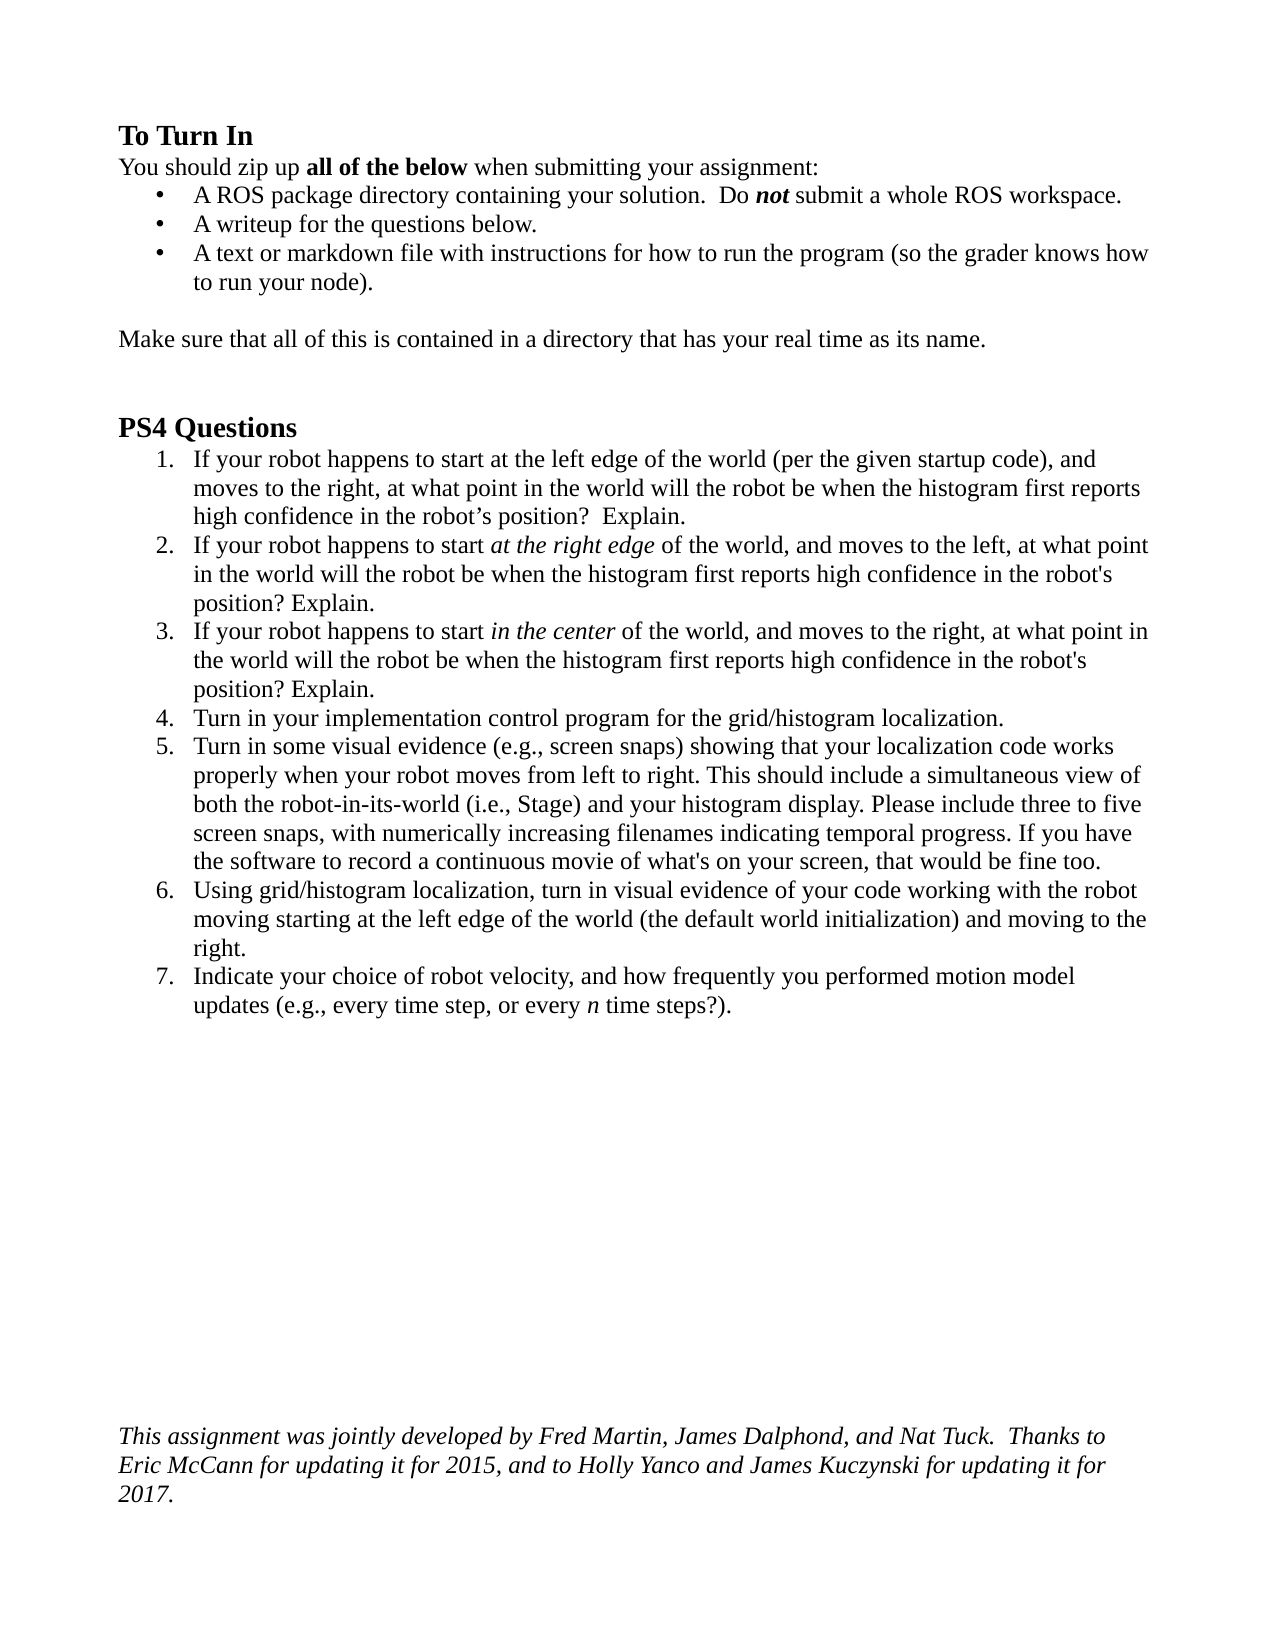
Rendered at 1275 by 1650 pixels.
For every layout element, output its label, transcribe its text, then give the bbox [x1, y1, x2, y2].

list A writeup for the questions below. [156, 209, 1157, 238]
list If your robot happens to start at the left edge of the world (per the given startup code), and moves to the right, at what point in the world will the robot be when the histogram first reports high confidence in the robot’s position? Explain. [156, 444, 1157, 530]
list Indicate your choice of robot velocity, and how frequently you performed motion model updates (e.g., every time step, or every n time steps?). [156, 961, 1157, 1019]
list Turn in some visual evidence (e.g., screen snaps) showing that your localization code works properly when your robot moves from left to right. This should include a simultaneous view of both the robot-in-its-world (i.e., Stage) and your histogram display. Please include three to five screen snaps, with numerically increasing filenames indicating temporal progress. If you have the software to record a continuous movie of what's on your screen, that would be fine too. [156, 731, 1157, 875]
list A text or markdown file with instructions for how to run the program (so the grader knows how to run your node). [156, 238, 1157, 295]
text This assignment was jointly developed by Fred Martin, James Dalphond, and Nat Tuck. Thanks to Eric McCann for updating it for 2015, and to Holly Yanco and James Kuczynski for updating it for 2017. [118, 1421, 1157, 1508]
text To Turn In [118, 118, 1157, 152]
text You should zip up all of the below when submitting your assignment: [118, 152, 1157, 180]
list A ROS package directory containing your solution. Do not submit a whole ROS workspace. [156, 180, 1157, 209]
text Make sure that all of this is contained in a directory that has your real time as its name. [118, 324, 1157, 353]
list Using grid/histogram localization, turn in visual evidence of your code working with the robot moving starting at the left edge of the world (the default world initialization) and moving to the right. [156, 875, 1157, 961]
list If your robot happens to start in the center of the world, and moves to the right, at what point in the world will the robot be when the histogram first reports high confidence in the robot's position? Explain. [156, 616, 1157, 703]
list If your robot happens to start at the right edge of the world, and moves to the left, at what point in the world will the robot be when the histogram first reports high confidence in the robot's position? Explain. [156, 530, 1157, 616]
text PS4 Questions [118, 410, 1157, 444]
list Turn in your implementation control program for the grid/histogram localization. [156, 703, 1157, 731]
